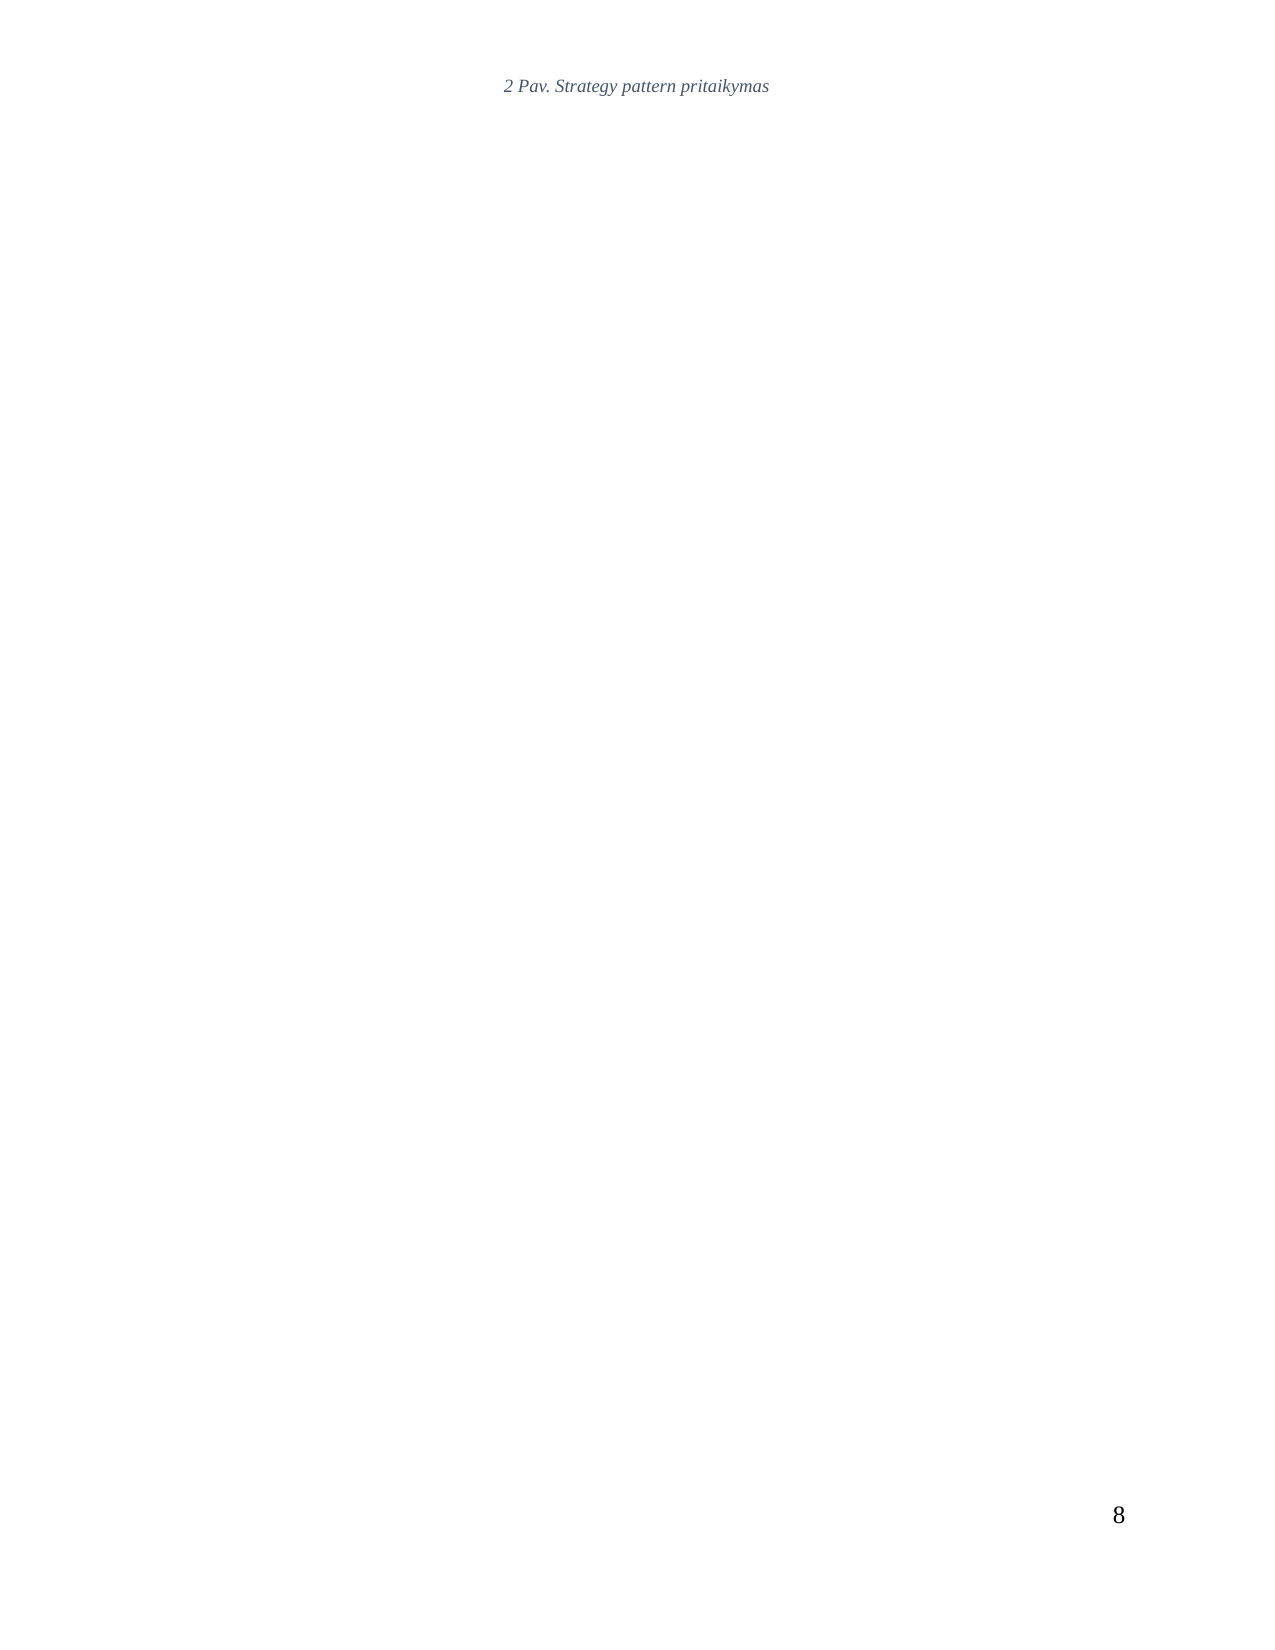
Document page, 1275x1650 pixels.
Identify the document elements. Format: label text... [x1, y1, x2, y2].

text 2 Pav. Strategy pattern pritaikymas [150, 75, 1125, 97]
